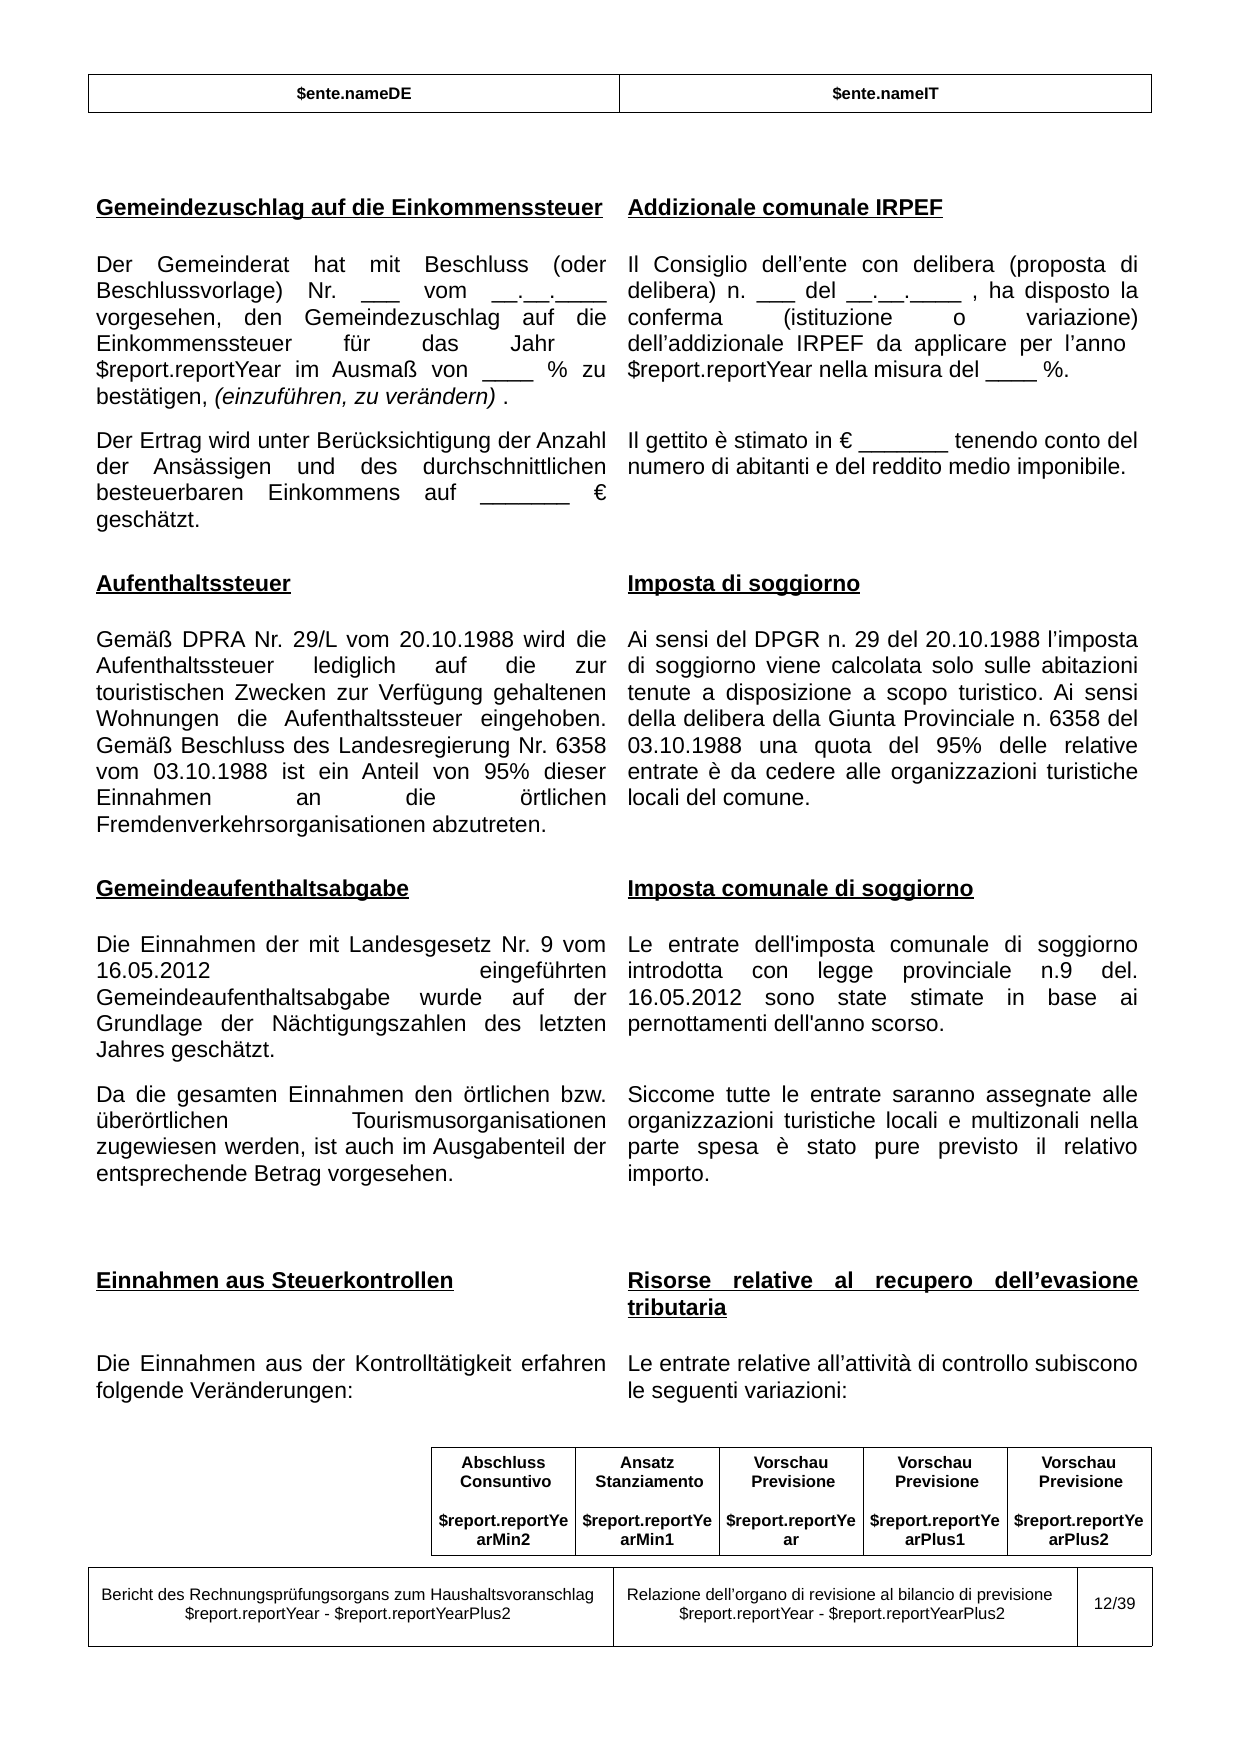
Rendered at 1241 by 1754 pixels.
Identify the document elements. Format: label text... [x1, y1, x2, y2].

table_cell Le entrate dell'imposta comunale di soggiorno introdotta con legge provinciale n.9 del. 16.05.2012 sono state stimate in base ai pernottamenti dell'anno scorso. [620, 913, 1152, 1063]
table_cell Le entrate relative all’attività di controllo subiscono le seguenti variazioni: [620, 1333, 1152, 1403]
table_header Vorschau Previsione $report.reportYearPlus1 [864, 1448, 1007, 1554]
table_cell Gemeindezuschlag auf die Einkommenssteuer [89, 157, 620, 233]
table_cell Der Ertrag wird unter Berücksichtigung der Anzahl der Ansässigen und des durchschnittlichen besteuerbaren Einkommens auf _______ € geschätzt. [89, 409, 620, 532]
table_cell Da die gesamten Einnahmen den örtlichen bzw. überörtlichen Tourismusorganisationen zugewiesen werden, ist auch im Ausgabenteil der entsprechende Betrag vorgesehen. [89, 1063, 620, 1230]
table_cell Addizionale comunale IRPEF [620, 157, 1152, 233]
table_cell Il gettito è stimato in € _______ tenendo conto del numero di abitanti e del reddito medio imponibile. [620, 409, 1152, 532]
table_header Vorschau Previsione $report.reportYearPlus2 [1008, 1448, 1151, 1554]
table_cell Die Einnahmen aus der Kontrolltätigkeit erfahren folgende Veränderungen: [89, 1333, 620, 1403]
table_header [89, 1447, 260, 1554]
table_cell Die Einnahmen der mit Landesgesetz Nr. 9 vom 16.05.2012 eingeführten Gemeindeaufenthaltsabgabe wurde auf der Grundlage der Nächtigungszahlen des letzten Jahres geschätzt. [89, 913, 620, 1063]
table_cell Einnahmen aus Steuerkontrollen [89, 1230, 620, 1333]
table_header Abschluss Consuntivo $report.reportYearMin2 [432, 1448, 575, 1554]
table_cell Aufenthaltssteuer [89, 532, 620, 608]
table_cell Il Consiglio dell’ente con delibera (proposta di delibera) n. ___ del __.__.____ , ha disposto la conferma (istituzione o variazione) dell’addizionale IRPEF da applicare per l’anno $report.reportYear nella misura del ____ %. [620, 233, 1152, 409]
table_header [260, 1447, 431, 1554]
table_cell Der Gemeinderat hat mit Beschluss (oder Beschlussvorlage) Nr. ___ vom __.__.____ vorgesehen, den Gemeindezuschlag auf die Einkommenssteuer für das Jahr $report.reportYear im Ausmaß von ____ % zu bestätigen, (einzuführen, zu verändern) . [89, 233, 620, 409]
table_cell Imposta di soggiorno [620, 532, 1152, 608]
table_cell Risorse relative al recupero dell’evasione tributaria [620, 1230, 1152, 1333]
table_header Ansatz Stanziamento $report.reportYearMin1 [576, 1448, 719, 1554]
table_cell Imposta comunale di soggiorno [620, 837, 1152, 913]
table_cell Gemeindeaufenthaltsabgabe [89, 837, 620, 913]
table_cell Gemäß DPRA Nr. 29/L vom 20.10.1988 wird die Aufenthaltssteuer lediglich auf die zur touristischen Zwecken zur Verfügung gehaltenen Wohnungen die Aufenthaltssteuer eingehoben. Gemäß Beschluss des Landesregierung Nr. 6358 vom 03.10.1988 ist ein Anteil von 95% dieser Einnahmen an die örtlichen Fremdenverkehrsorganisationen abzutreten. [89, 609, 620, 837]
table_cell Siccome tutte le entrate saranno assegnate alle organizzazioni turistiche locali e multizonali nella parte spesa è stato pure previsto il relativo importo. [620, 1063, 1152, 1230]
table_header Vorschau Previsione $report.reportYear [720, 1448, 863, 1554]
table_cell Ai sensi del DPGR n. 29 del 20.10.1988 l’imposta di soggiorno viene calcolata solo sulle abitazioni tenute a disposizione a scopo turistico. Ai sensi della delibera della Giunta Provinciale n. 6358 del 03.10.1988 una quota del 95% delle relative entrate è da cedere alle organizzazioni turistiche locali del comune. [620, 609, 1152, 837]
